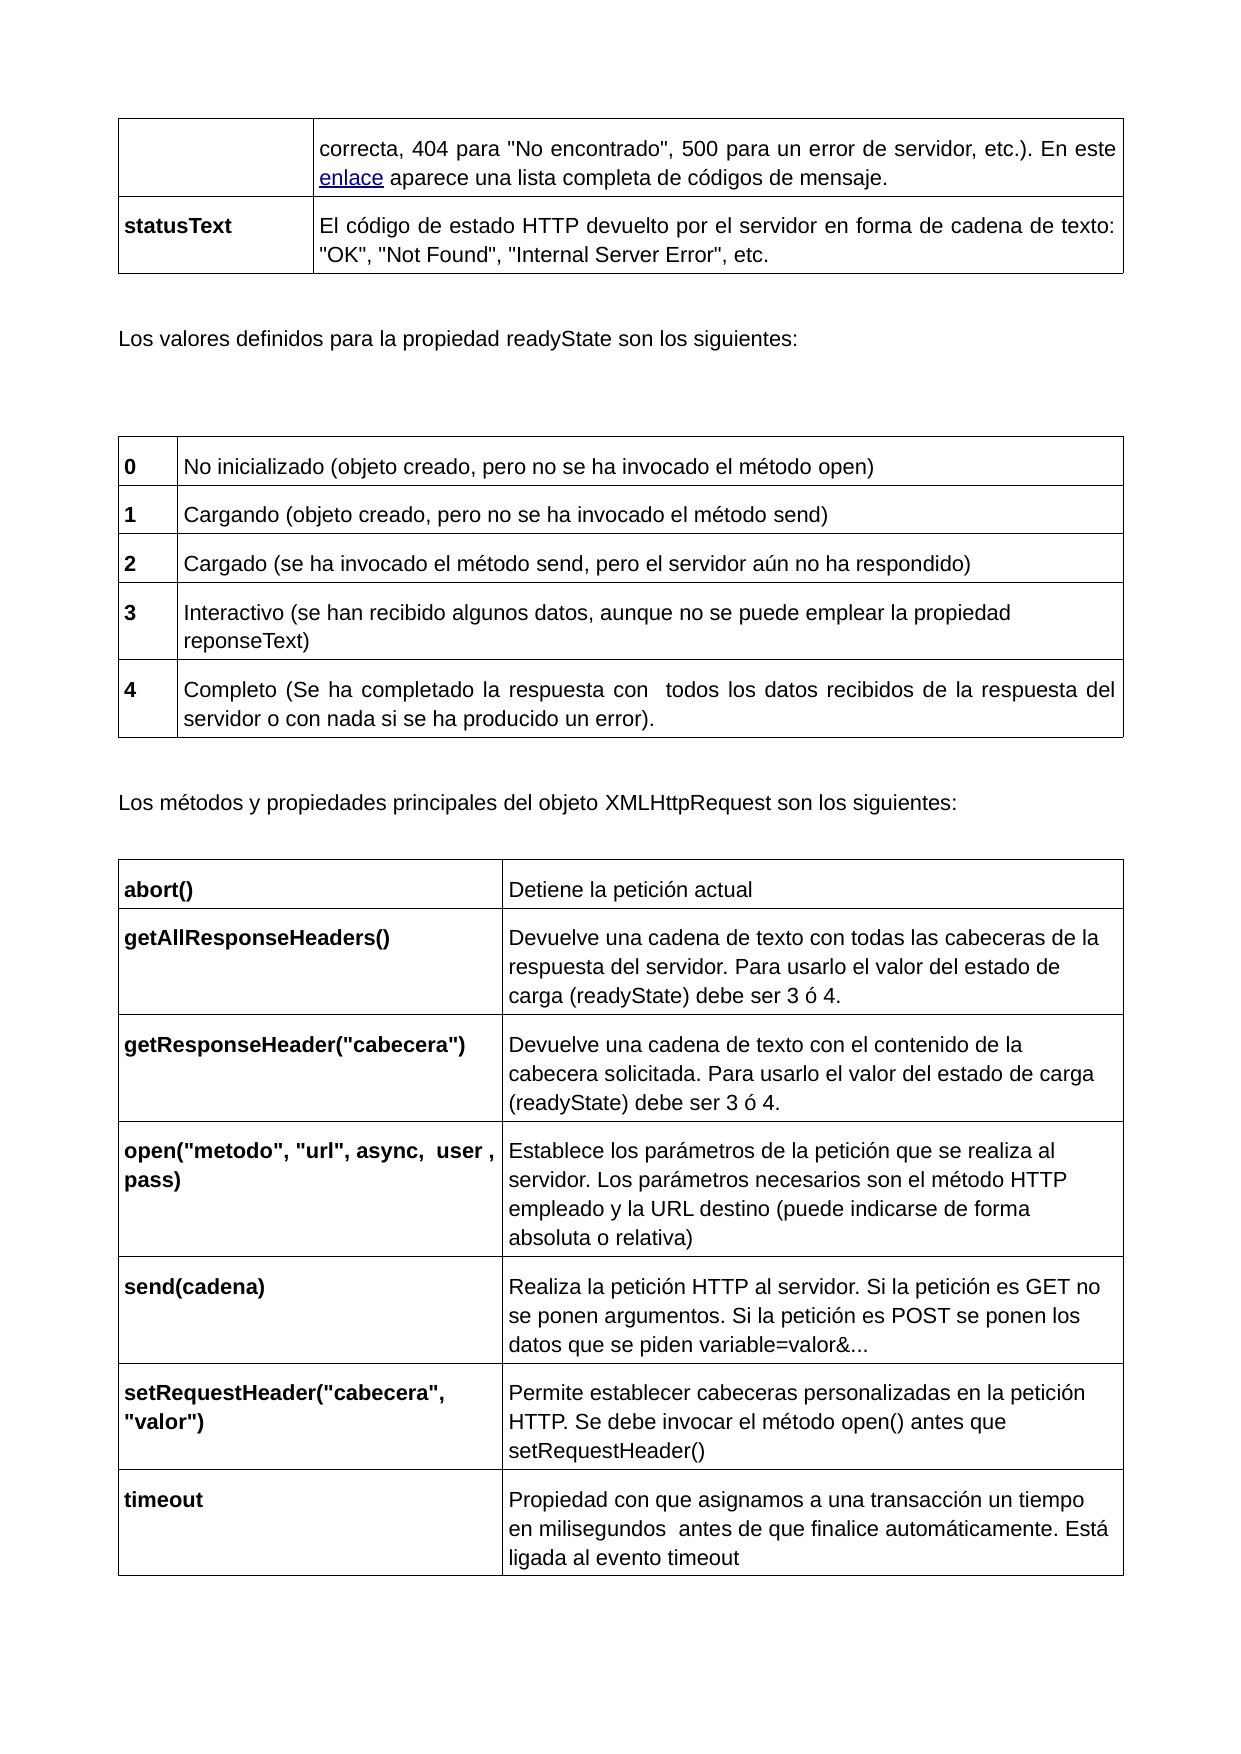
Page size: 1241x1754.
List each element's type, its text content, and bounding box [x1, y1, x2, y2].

table_cell Cargado (se ha invocado el método send, pero el servidor aún no ha respondido) [178, 534, 1123, 582]
table_cell setRequestHeader("cabecera", "valor") [119, 1364, 502, 1469]
table_cell Establece los parámetros de la petición que se realiza al servidor. Los parámetros necesarios son el método HTTP empleado y la URL destino (puede indicarse de forma absoluta o relativa) [503, 1122, 1123, 1256]
table_cell Permite establecer cabeceras personalizadas en la petición HTTP. Se debe invocar el método open() antes que setRequestHeader() [503, 1364, 1123, 1469]
text Los valores definidos para la propiedad readyState son los siguientes: [118, 326, 1122, 351]
table_cell Interactivo (se han recibido algunos datos, aunque no se puede emplear la propiedad reponseText) [178, 583, 1123, 659]
table_cell El código de estado HTTP devuelto por el servidor en forma de cadena de texto: "OK", "Not Found", "Internal Server Error", etc. [314, 197, 1123, 273]
table_header No inicializado (objeto creado, pero no se ha invocado el método open) [178, 437, 1123, 485]
table_cell 3 [119, 583, 177, 659]
table_cell correcta, 404 para "No encontrado", 500 para un error de servidor, etc.). En este enlace aparece una lista completa de códigos de mensaje. [314, 119, 1123, 196]
table_cell 2 [119, 534, 177, 582]
text Los métodos y propiedades principales del objeto XMLHttpRequest son los siguientes: [118, 789, 1122, 814]
table_header Detiene la petición actual [503, 860, 1123, 908]
table_cell Completo (Se ha completado la respuesta con todos los datos recibidos de la respuesta del servidor o con nada si se ha producido un error). [178, 660, 1123, 737]
table_cell Devuelve una cadena de texto con el contenido de la cabecera solicitada. Para usarlo el valor del estado de carga (readyState) debe ser 3 ó 4. [503, 1015, 1123, 1121]
table_header abort() [119, 860, 502, 908]
table_cell open("metodo", "url", async, user , pass) [119, 1122, 502, 1256]
table_cell Propiedad con que asignamos a una transacción un tiempo en milisegundos antes de que finalice automáticamente. Está ligada al evento timeout [503, 1470, 1123, 1575]
table_cell [119, 119, 313, 196]
table_cell 4 [119, 660, 177, 737]
table_cell getResponseHeader("cabecera") [119, 1015, 502, 1121]
table_cell Devuelve una cadena de texto con todas las cabeceras de la respuesta del servidor. Para usarlo el valor del estado de carga (readyState) debe ser 3 ó 4. [503, 909, 1123, 1014]
table_cell timeout [119, 1470, 502, 1575]
table_cell Cargando (objeto creado, pero no se ha invocado el método send) [178, 486, 1123, 533]
table_cell statusText [119, 197, 313, 273]
table_header 0 [119, 437, 177, 485]
table_cell getAllResponseHeaders() [119, 909, 502, 1014]
table_cell 1 [119, 486, 177, 533]
table_cell Realiza la petición HTTP al servidor. Si la petición es GET no se ponen argumentos. Si la petición es POST se ponen los datos que se piden variable=valor&... [503, 1257, 1123, 1362]
table_cell send(cadena) [119, 1257, 502, 1362]
